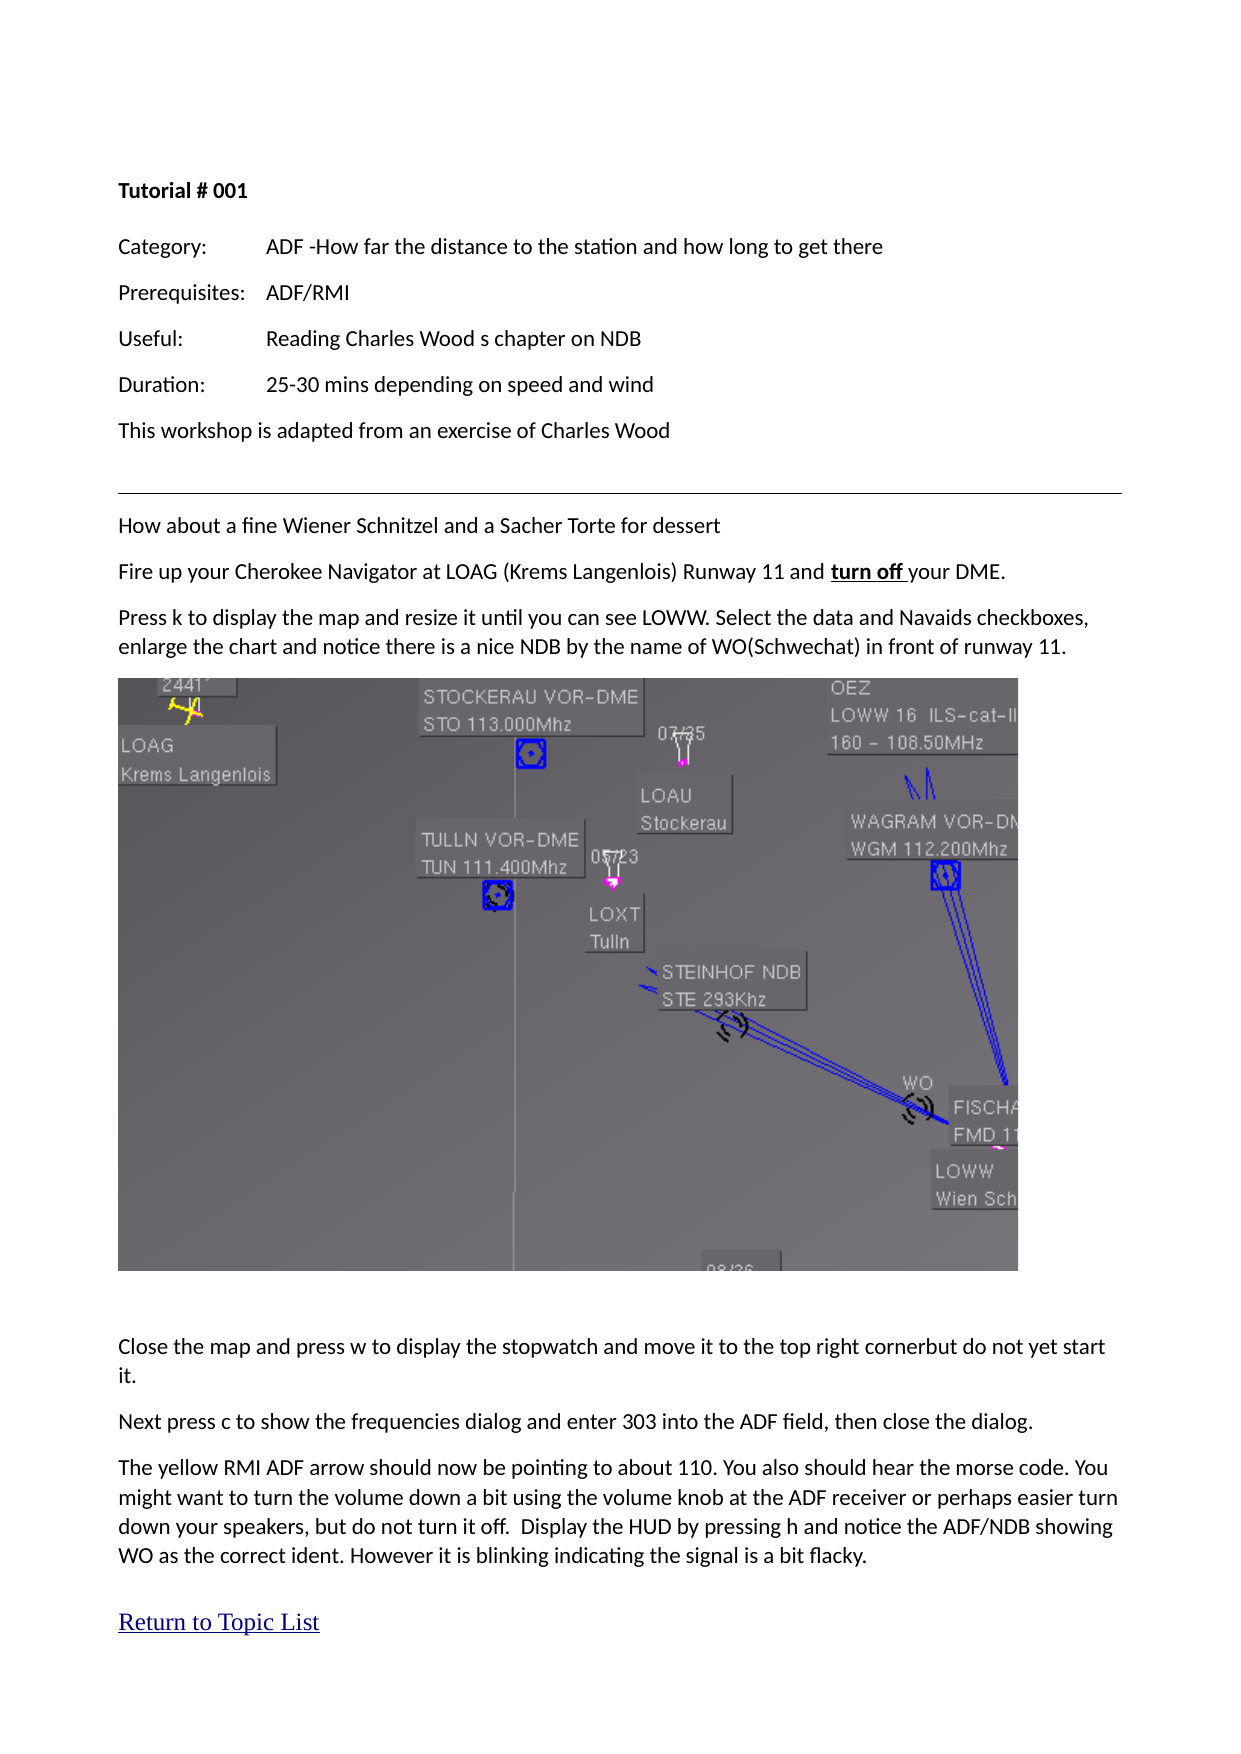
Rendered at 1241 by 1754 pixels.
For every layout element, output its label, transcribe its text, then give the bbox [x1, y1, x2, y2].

text Useful: Reading Charles Wood s chapter on NDB [118, 324, 1122, 352]
text Prerequisites: ADF/RMI [118, 278, 1122, 306]
text Duration: 25-30 mins depending on speed and wind [118, 371, 1122, 398]
text The yellow RMI ADF arrow should now be pointing to about 110. You also should hear the morse code. You might want to turn the volume down a bit using the volume knob at the ADF receiver or perhaps easier turn down your speakers, but do not turn it off. Display the HUD by pressing h and notice the ADF/NDB showing WO as the correct ident. However it is blinking indicating the signal is a bit flacky. [118, 1453, 1122, 1569]
text Press k to display the map and resize it until you can see LOWW. Select the data and Navaids checkboxes, enlarge the chart and notice there is a nice NDB by the name of WO(Schwechat) in front of runway 11. [118, 603, 1122, 660]
text Category: ADF -How far the distance to the station and how long to get there [118, 232, 1122, 260]
text Next press c to show the frequencies dialog and enter 303 into the ADF field, then close the dialog. [118, 1407, 1122, 1435]
text How about a fine Wiener Schnitzel and a Sacher Torte for dessert [118, 511, 1122, 539]
text Close the map and press w to display the stopwatch and move it to the top right cornerbut do not yet start it. [118, 1332, 1122, 1389]
text Fire up your Cherokee Navigator at LOAG (Krems Langenlois) Runway 11 and turn off your DME. [118, 557, 1122, 585]
text This workshop is adapted from an exercise of Charles Wood [118, 417, 1122, 444]
text Tutorial # 001 [118, 176, 1122, 204]
